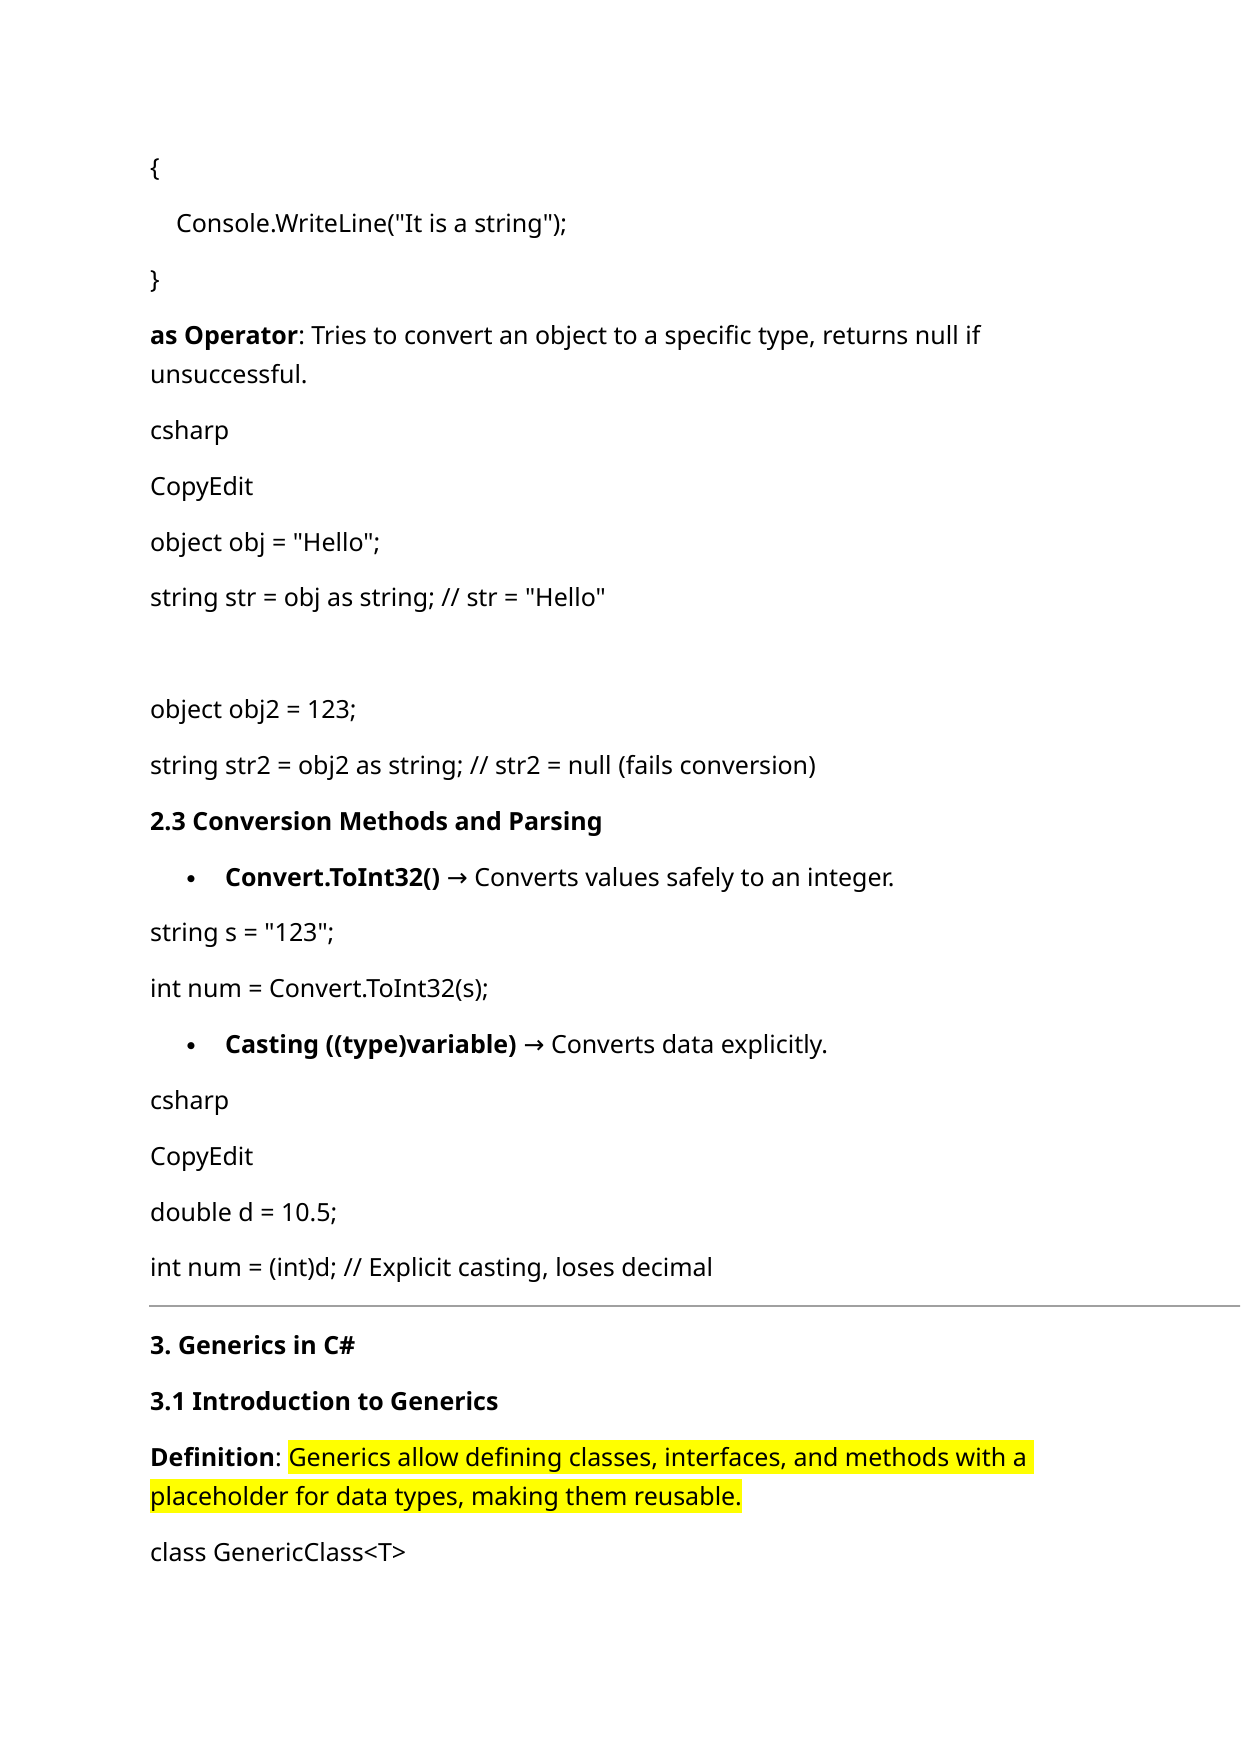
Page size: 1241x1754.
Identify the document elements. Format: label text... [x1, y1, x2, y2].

text object obj2 = 123; [150, 692, 1090, 726]
text csharp [150, 412, 1090, 447]
text int num = (int)d; // Explicit casting, loses decimal [150, 1250, 1090, 1284]
text string str = obj as string; // str = "Hello" [150, 580, 1090, 614]
text 2.3 Conversion Methods and Parsing [150, 803, 1090, 837]
text class GenericClass<T> [150, 1534, 1090, 1569]
text CopyEdit [150, 1138, 1090, 1172]
text 3. Generics in C# [150, 1328, 1090, 1362]
text object obj = "Hello"; [150, 524, 1090, 558]
text Definition: Generics allow defining classes, interfaces, and methods with a placeholder for data types, making them reusable. [150, 1439, 1090, 1513]
text string s = "123"; [150, 915, 1090, 949]
list Casting ((type)variable) → Converts data explicitly. [187, 1027, 1090, 1061]
text as Operator: Tries to convert an object to a specific type, returns null if unsuccessful. [150, 317, 1090, 391]
text double d = 10.5; [150, 1194, 1090, 1228]
text csharp [150, 1082, 1090, 1117]
text string str2 = obj2 as string; // str2 = null (fails conversion) [150, 747, 1090, 782]
text int num = Convert.ToInt32(s); [150, 971, 1090, 1005]
text } [150, 262, 1090, 296]
text 3.1 Introduction to Generics [150, 1384, 1090, 1418]
text CopyEdit [150, 468, 1090, 502]
text Console.WriteLine("It is a string"); [150, 206, 1090, 240]
list Convert.ToInt32() → Converts values safely to an integer. [187, 859, 1090, 893]
text { [150, 150, 1090, 184]
